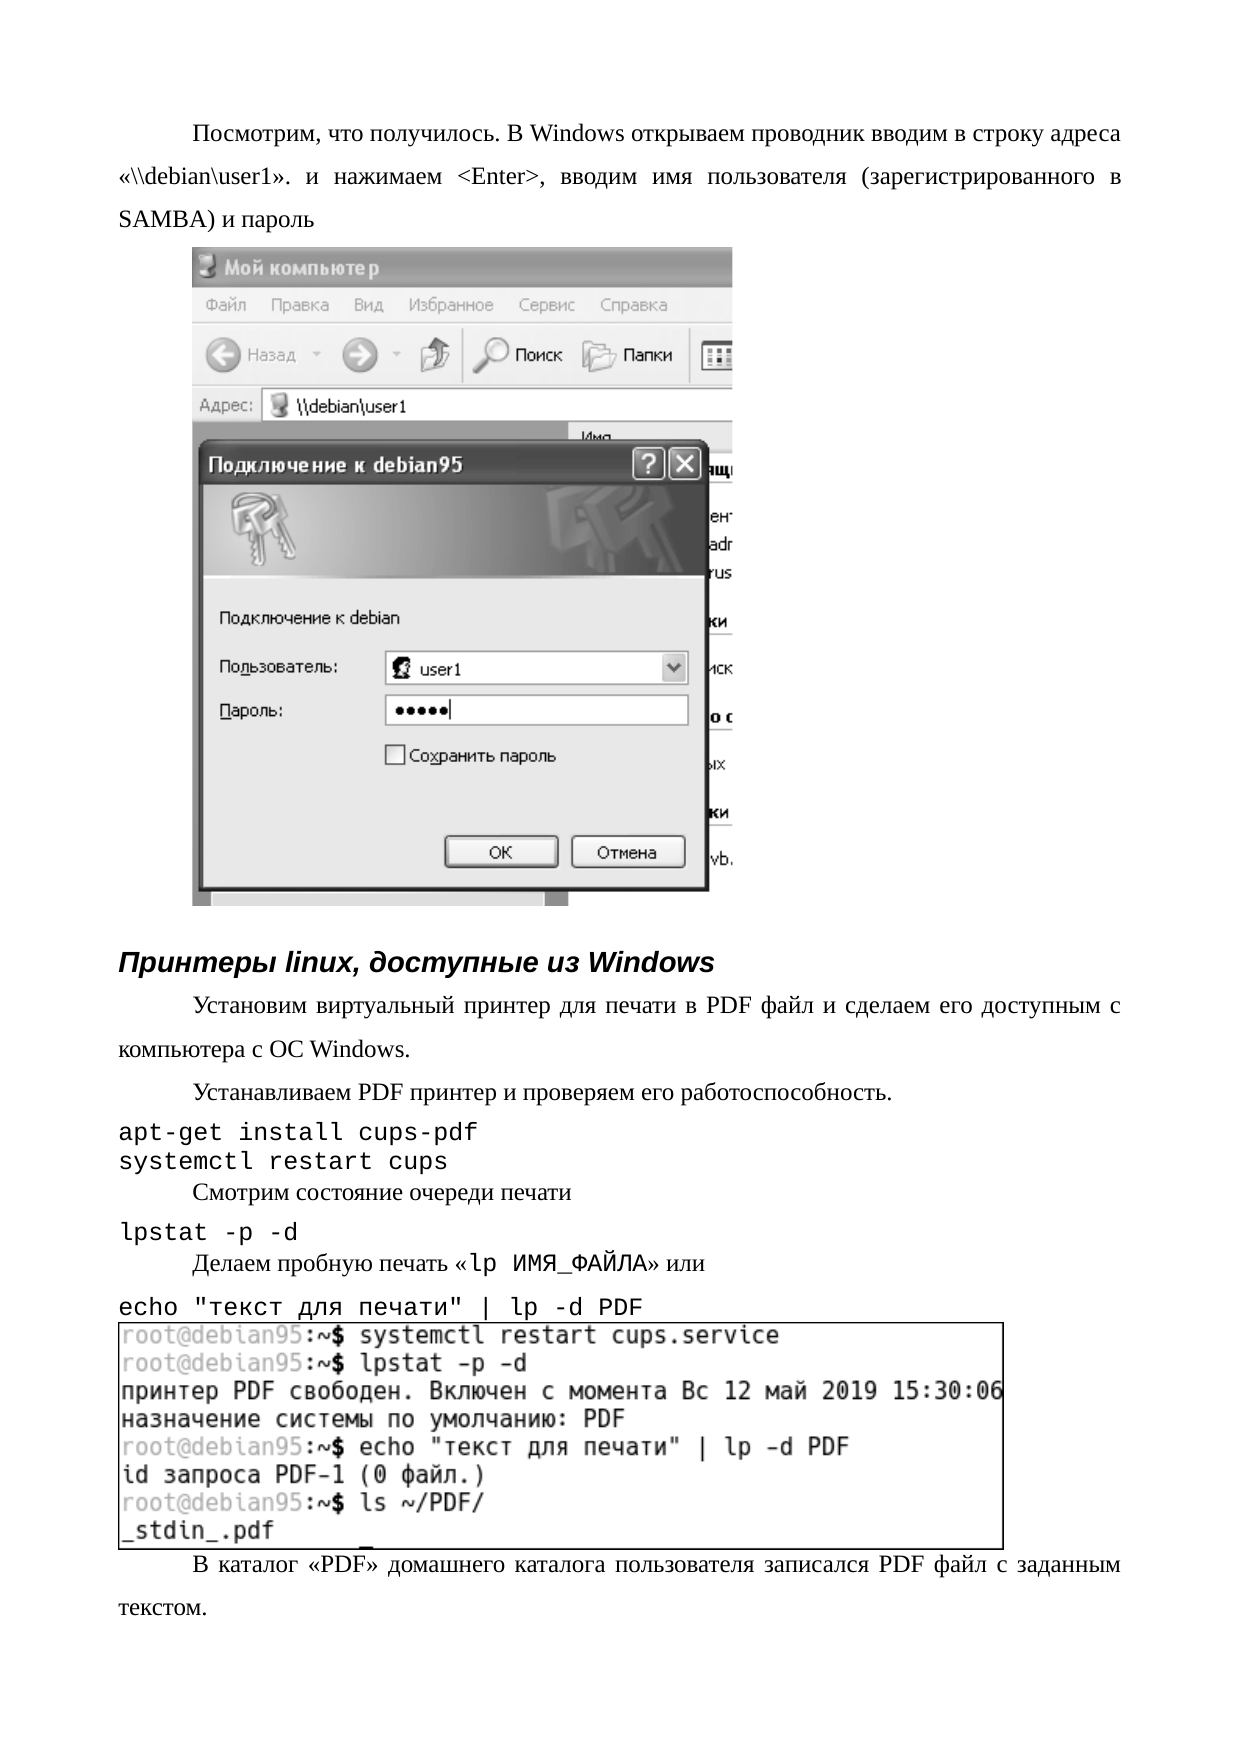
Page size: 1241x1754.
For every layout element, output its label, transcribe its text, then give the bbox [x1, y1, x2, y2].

text Делаем пробную печать «lp ИМЯ_ФАЙЛА» или [118, 1248, 1122, 1279]
text lpstat -p -d [118, 1220, 1122, 1248]
text systemctl restart cups [118, 1148, 1122, 1177]
text Установим виртуальный принтер для печати в PDF файл и сделаем его доступным с компьютера с OC Windows. [118, 991, 1122, 1062]
subtitle Принтеры linux, доступные из Windows [118, 944, 1122, 978]
picture [192, 247, 733, 906]
picture [118, 1322, 1004, 1550]
text Посмотрим, что получилось. В Windows открываем проводник вводим в строку адреса «\\debian\user1». и нажимаем <Enter>, вводим имя пользователя (зарегистрированного в SAMBA) и пароль [118, 118, 1122, 233]
text apt-get install cups-pdf [118, 1120, 1122, 1148]
text Смотрим состояние очереди печати [118, 1177, 1122, 1205]
text В каталог «PDF» домашнего каталога пользователя записался PDF файл с заданным текстом. [118, 1549, 1122, 1621]
text Устанавливаем PDF принтер и проверяем его работоспособность. [118, 1077, 1122, 1106]
text echo "текст для печати" | lp -d PDF [118, 1294, 1122, 1323]
